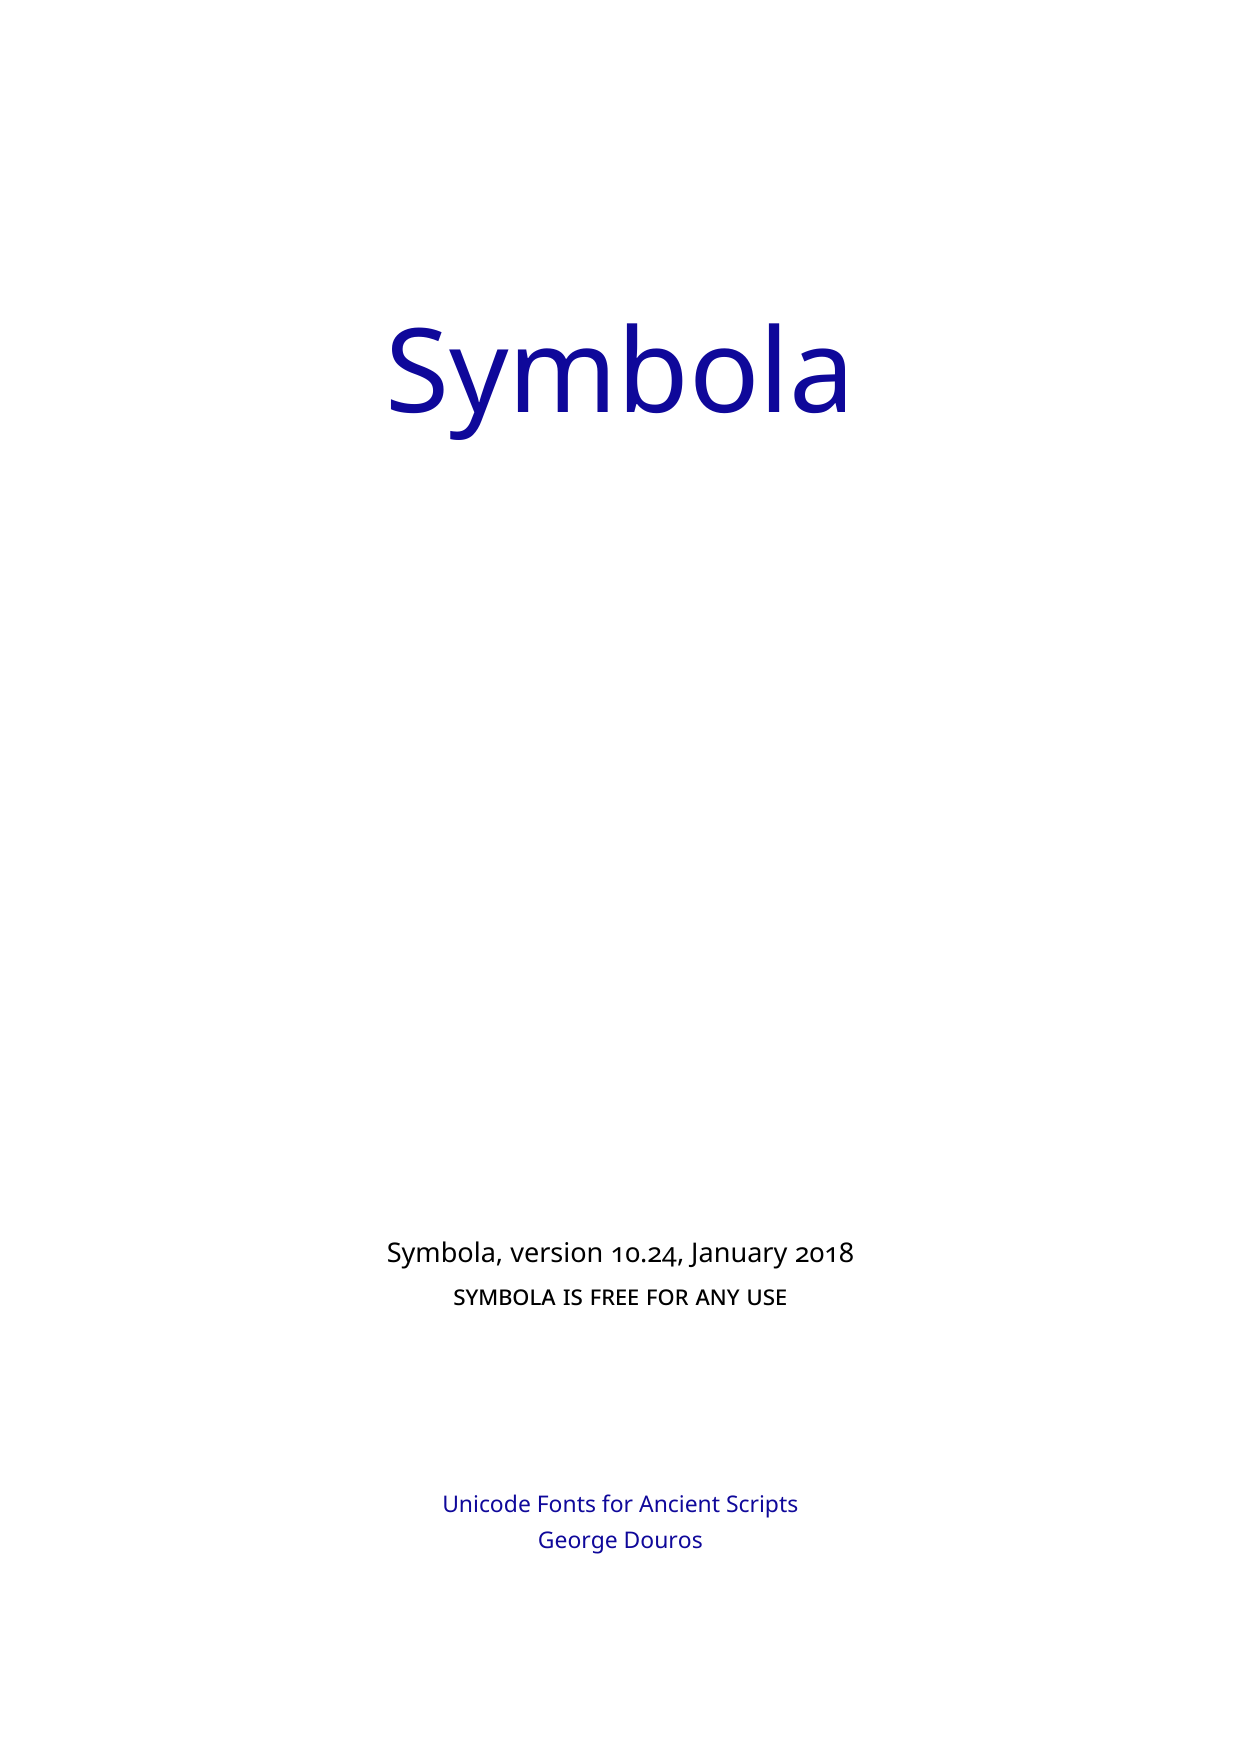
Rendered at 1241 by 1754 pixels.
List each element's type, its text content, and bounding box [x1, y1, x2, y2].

text Symbola, version 10.24, January 2018 symbola is free for any use [118, 1233, 1122, 1313]
text Symbola [118, 288, 1122, 447]
text Unicode Fonts for Ancient Scripts George Douros [118, 1488, 1122, 1555]
